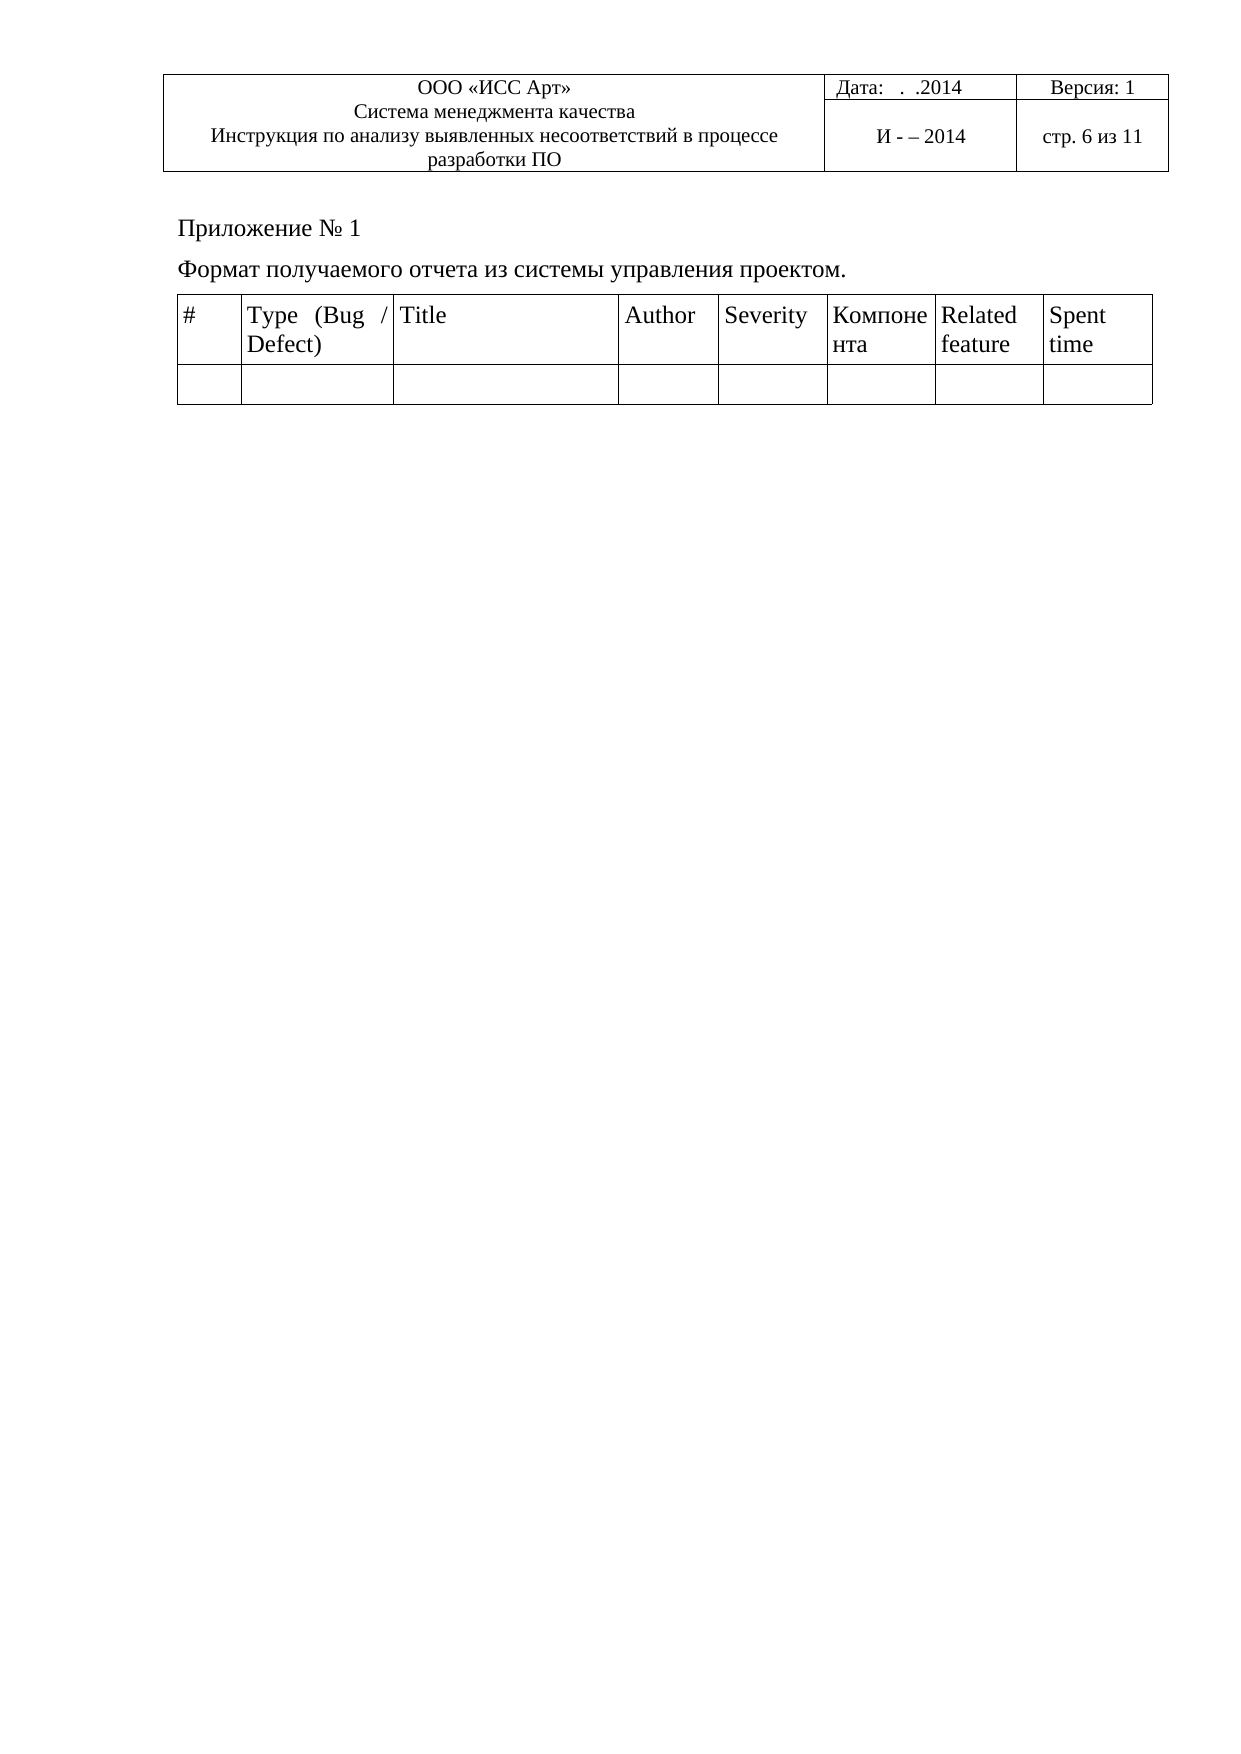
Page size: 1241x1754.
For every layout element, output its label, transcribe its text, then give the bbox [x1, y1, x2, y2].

table_header Компонента [828, 295, 935, 363]
table_header Related feature [936, 295, 1043, 363]
table_cell [394, 365, 618, 404]
table_header Title [394, 295, 618, 363]
text Приложение № 1 [177, 213, 1152, 242]
table_header Severity [719, 295, 827, 363]
table_header Author [619, 295, 718, 363]
table_cell [178, 365, 241, 404]
table_cell [242, 365, 393, 404]
table_cell [1044, 365, 1152, 404]
table_header # [178, 295, 241, 363]
table_header Type (Bug / Defect) [242, 295, 393, 363]
table_cell [719, 365, 827, 404]
text Формат получаемого отчета из системы управления проектом. [177, 254, 1152, 282]
table_header Spent time [1044, 295, 1152, 363]
table_cell [828, 365, 935, 404]
table_cell [936, 365, 1043, 404]
table_cell [619, 365, 718, 404]
